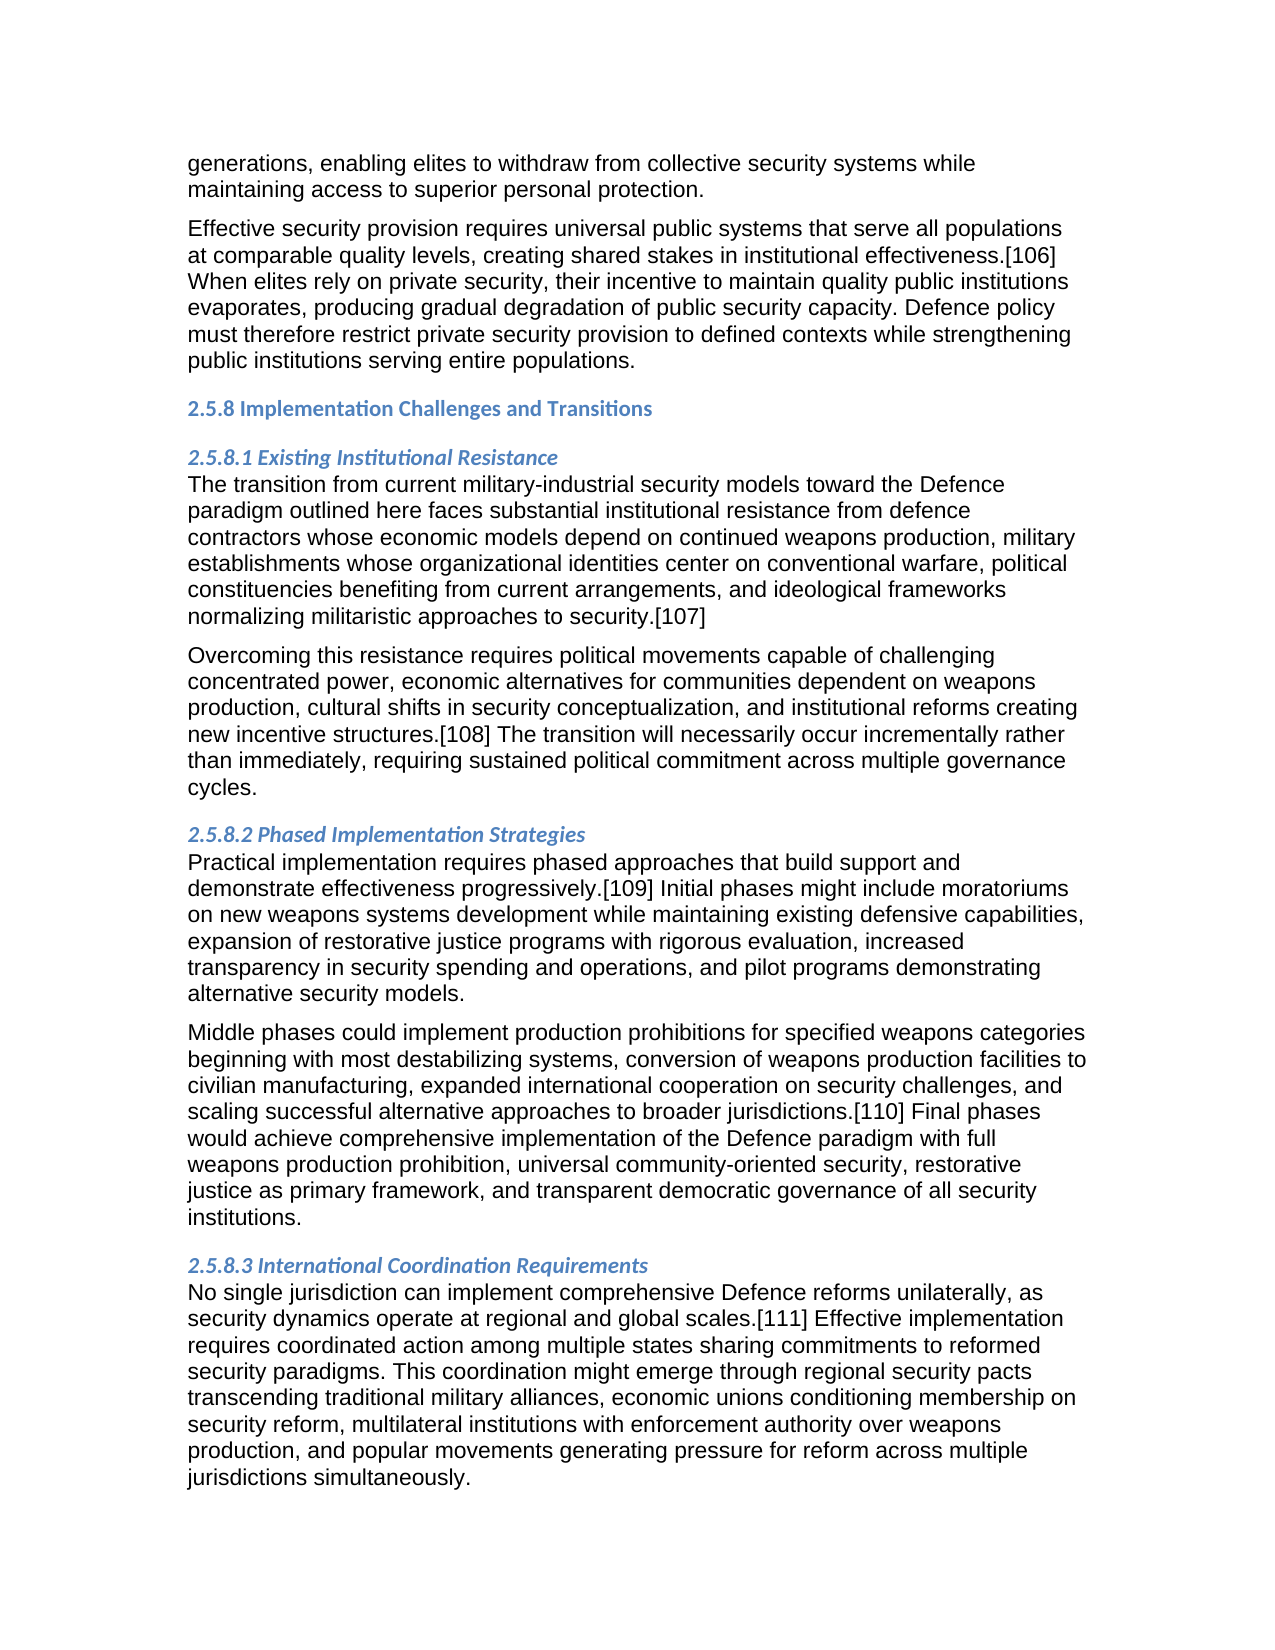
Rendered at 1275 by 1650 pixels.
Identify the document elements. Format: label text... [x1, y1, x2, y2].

text Middle phases could implement production prohibitions for specified weapons categories beginning with most destabilizing systems, conversion of weapons production facilities to civilian manufacturing, expanded international cooperation on security challenges, and scaling successful alternative approaches to broader jurisdictions.[110] Final phases would achieve comprehensive implementation of the Defence paradigm with full weapons production prohibition, universal community-oriented security, restorative justice as primary framework, and transparent democratic governance of all security institutions. [187, 1019, 1087, 1230]
text Practical implementation requires phased approaches that build support and demonstrate effectiveness progressively.[109] Initial phases might include moratoriums on new weapons systems development while maintaining existing defensive capabilities, expansion of restorative justice programs with rigorous evaluation, increased transparency in security spending and operations, and pilot programs demonstrating alternative security models. [187, 849, 1087, 1007]
text Overcoming this resistance requires political movements capable of challenging concentrated power, economic alternatives for communities dependent on weapons production, cultural shifts in security conceptualization, and institutional reforms creating new incentive structures.[108] The transition will necessarily occur incrementally rather than immediately, requiring sustained political commitment across multiple governance cycles. [187, 642, 1087, 800]
subtitle 2.5.8.3 International Coordination Requirements [187, 1251, 1087, 1279]
subtitle 2.5.8 Implementation Challenges and Transitions [187, 394, 1087, 422]
text generations, enabling elites to withdraw from collective security systems while maintaining access to superior personal protection. [187, 150, 1087, 203]
subtitle 2.5.8.1 Existing Institutional Resistance [187, 443, 1087, 471]
text The transition from current military-industrial security models toward the Defence paradigm outlined here faces substantial institutional resistance from defence contractors whose economic models depend on continued weapons production, military establishments whose organizational identities center on conventional warfare, political constituencies benefiting from current arrangements, and ideological frameworks normalizing militaristic approaches to security.[107] [187, 471, 1087, 629]
subtitle 2.5.8.2 Phased Implementation Strategies [187, 821, 1087, 849]
text Effective security provision requires universal public systems that serve all populations at comparable quality levels, creating shared stakes in institutional effectiveness.[106] When elites rely on private security, their incentive to maintain quality public institutions evaporates, producing gradual degradation of public security capacity. Defence policy must therefore restrict private security provision to defined contexts while strengthening public institutions serving entire populations. [187, 215, 1087, 373]
text No single jurisdiction can implement comprehensive Defence reforms unilaterally, as security dynamics operate at regional and global scales.[111] Effective implementation requires coordinated action among multiple states sharing commitments to reformed security paradigms. This coordination might emerge through regional security pacts transcending traditional military alliances, economic unions conditioning membership on security reform, multilateral institutions with enforcement authority over weapons production, and popular movements generating pressure for reform across multiple jurisdictions simultaneously. [187, 1279, 1087, 1490]
